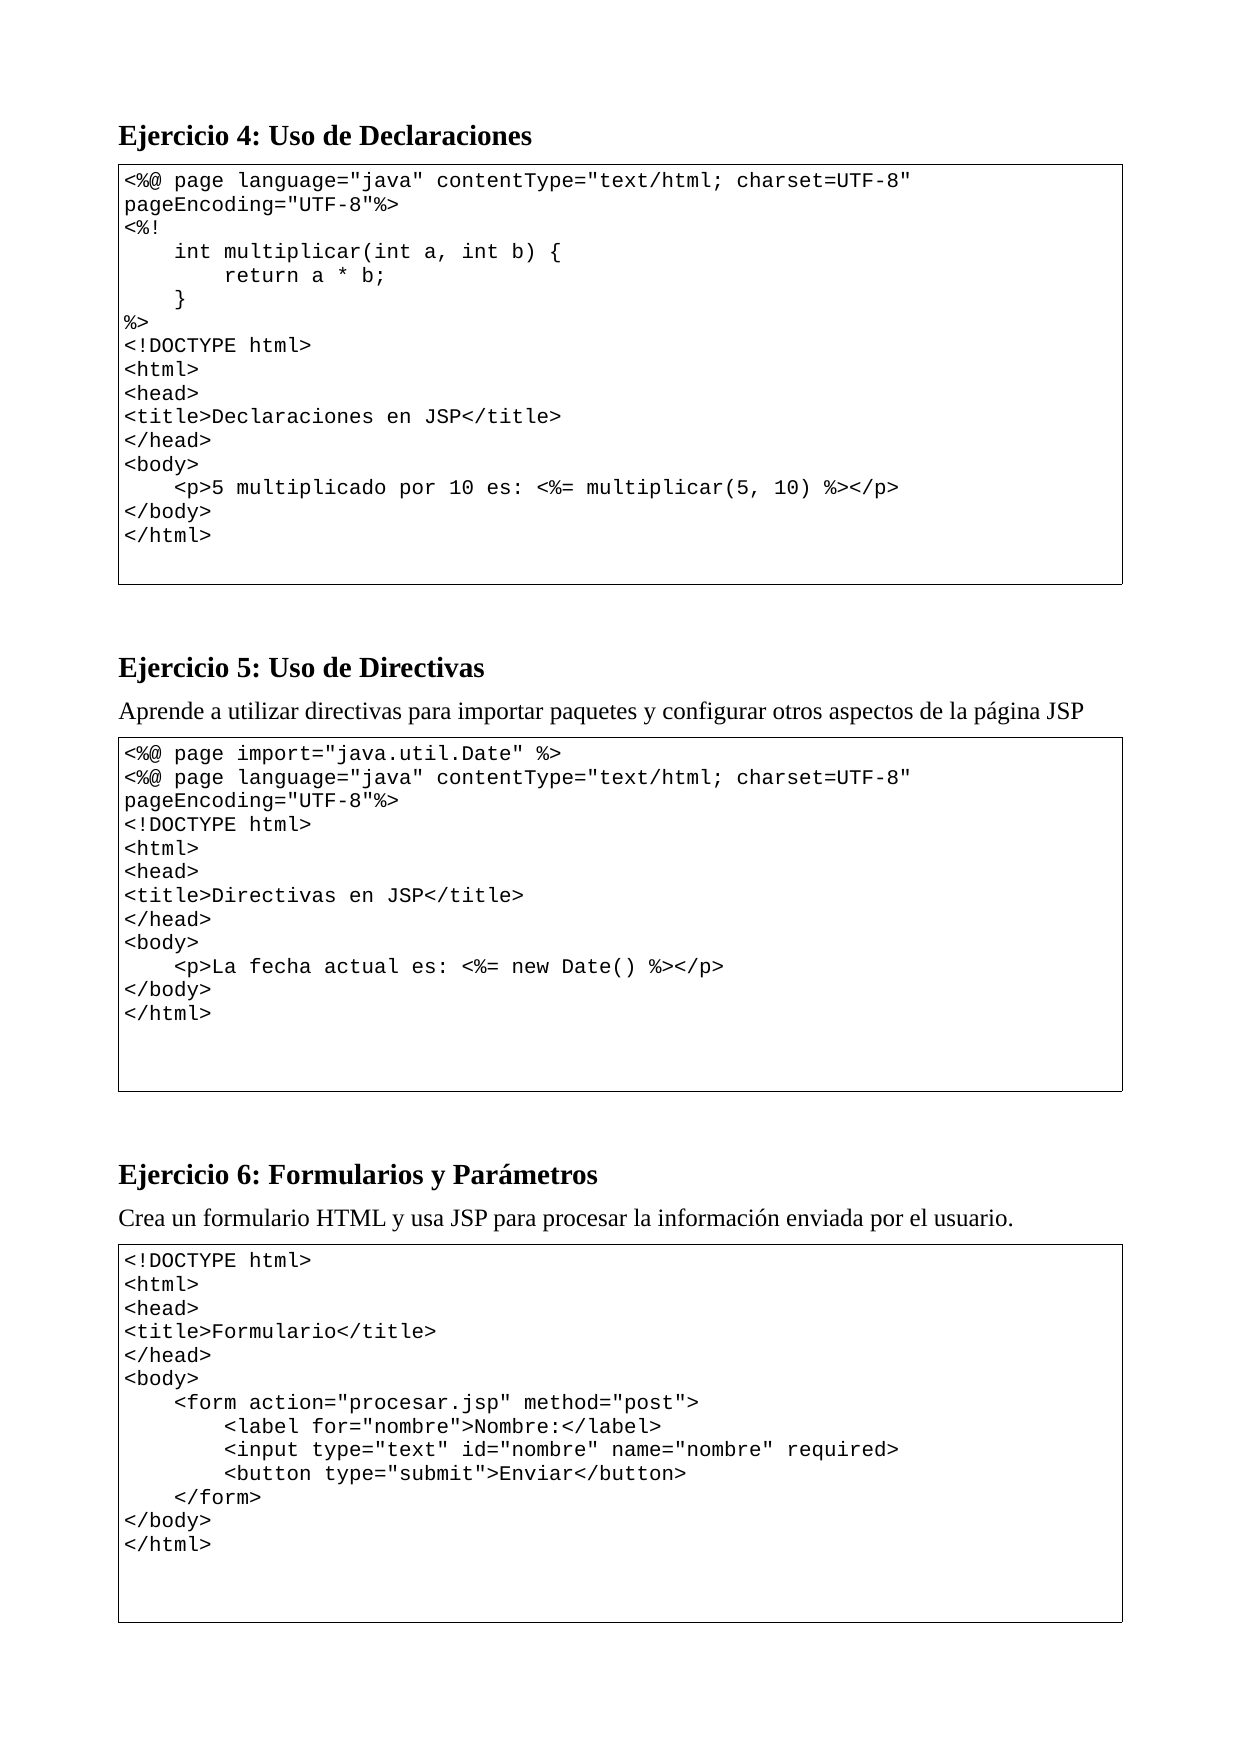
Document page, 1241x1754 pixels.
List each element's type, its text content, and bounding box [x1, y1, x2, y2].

table_header <!DOCTYPE html> <html> <head> <title>Formulario</title> </head> <body> <form action="procesar.jsp" method="post"> <label for="nombre">Nombre:</label> <input type="text" id="nombre" name="nombre" required> <button type="submit">Enviar</button> </form> </body> </html> [119, 1245, 1122, 1622]
subtitle Ejercicio 4: Uso de Declaraciones [118, 118, 1122, 152]
table_header <%@ page import="java.util.Date" %> <%@ page language="java" contentType="text/html; charset=UTF-8" pageEncoding="UTF-8"%> <!DOCTYPE html> <html> <head> <title>Directivas en JSP</title> </head> <body> <p>La fecha actual es: <%= new Date() %></p> </body> </html> [119, 738, 1122, 1091]
text Aprende a utilizar directivas para importar paquetes y configurar otros aspectos de la página JSP [118, 696, 1122, 725]
subtitle Ejercicio 6: Formularios y Parámetros [118, 1157, 1122, 1191]
subtitle Ejercicio 5: Uso de Directivas [118, 650, 1122, 683]
text Crea un formulario HTML y usa JSP para procesar la información enviada por el usuario. [118, 1203, 1122, 1232]
table_header <%@ page language="java" contentType="text/html; charset=UTF-8" pageEncoding="UTF-8"%> <%! int multiplicar(int a, int b) { return a * b; } %> <!DOCTYPE html> <html> <head> <title>Declaraciones en JSP</title> </head> <body> <p>5 multiplicado por 10 es: <%= multiplicar(5, 10) %></p> </body> </html> [119, 165, 1122, 583]
